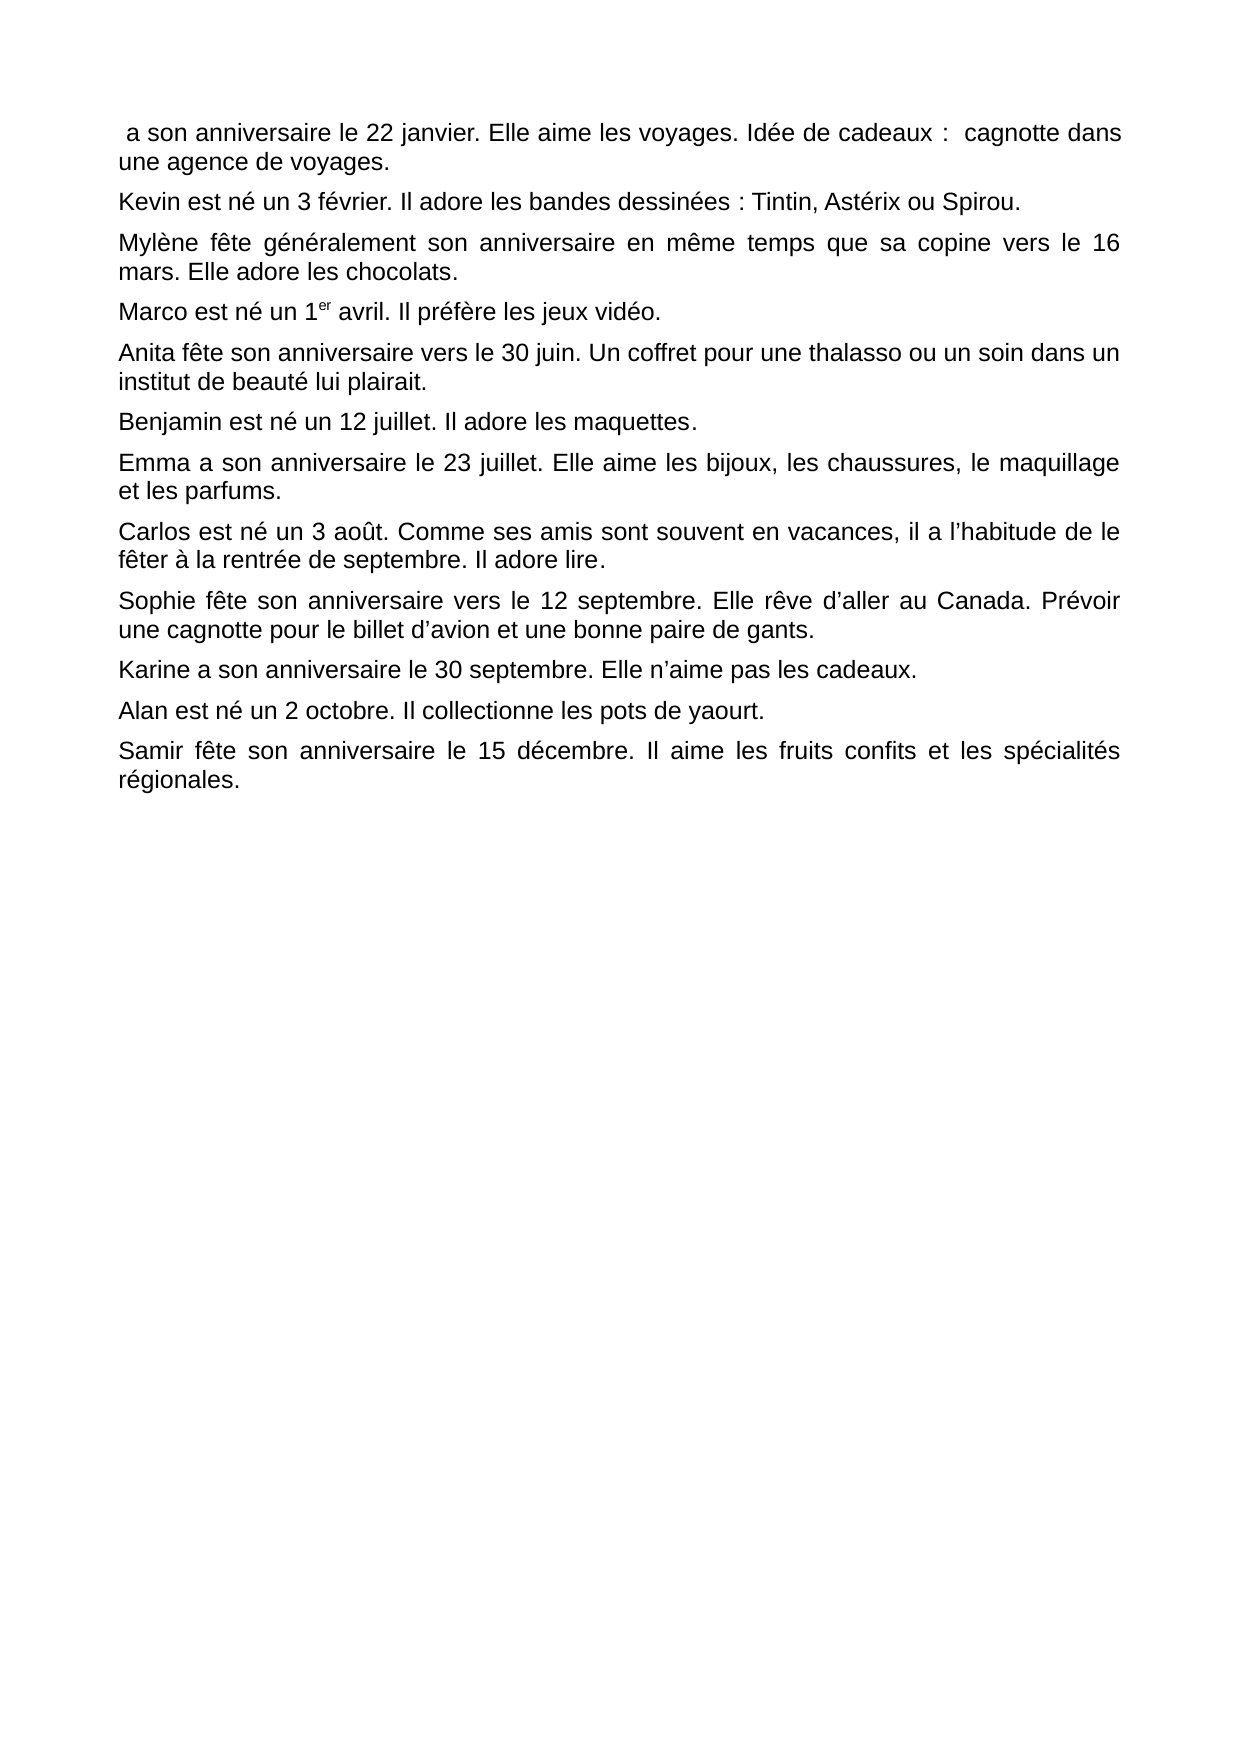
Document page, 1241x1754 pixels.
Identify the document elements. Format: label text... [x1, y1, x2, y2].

text a son anniversaire le 22 janvier. Elle aime les voyages. Idée de cadeaux : cagnotte dans une agence de voyages. [118, 118, 1122, 176]
text Mylène fête généralement son anniversaire en même temps que sa copine vers le 16 mars. Elle adore les chocolats. [118, 228, 1122, 285]
text Alan est né un 2 octobre. Il collectionne les pots de yaourt. [118, 696, 1122, 724]
text Anita fête son anniversaire vers le 30 juin. Un coffret pour une thalasso ou un soin dans un institut de beauté lui plairait. [118, 338, 1122, 395]
text Emma a son anniversaire le 23 juillet. Elle aime les bijoux, les chaussures, le maquillage et les parfums. [118, 447, 1122, 505]
text Samir fête son anniversaire le 15 décembre. Il aime les fruits confits et les spécialités régionales. [118, 736, 1122, 794]
text Sophie fête son anniversaire vers le 12 septembre. Elle rêve d’aller au Canada. Prévoir une cagnotte pour le billet d’avion et une bonne paire de gants. [118, 586, 1122, 643]
text Marco est né un 1er avril. Il préfère les jeux vidéo. [118, 297, 1122, 326]
text Karine a son anniversaire le 30 septembre. Elle n’aime pas les cadeaux. [118, 655, 1122, 684]
text Kevin est né un 3 février. Il adore les bandes dessinées : Tintin, Astérix ou Spirou. [118, 187, 1122, 216]
text Carlos est né un 3 août. Comme ses amis sont souvent en vacances, il a l’habitude de le fêter à la rentrée de septembre. Il adore lire. [118, 517, 1122, 574]
text Benjamin est né un 12 juillet. Il adore les maquettes. [118, 407, 1122, 436]
